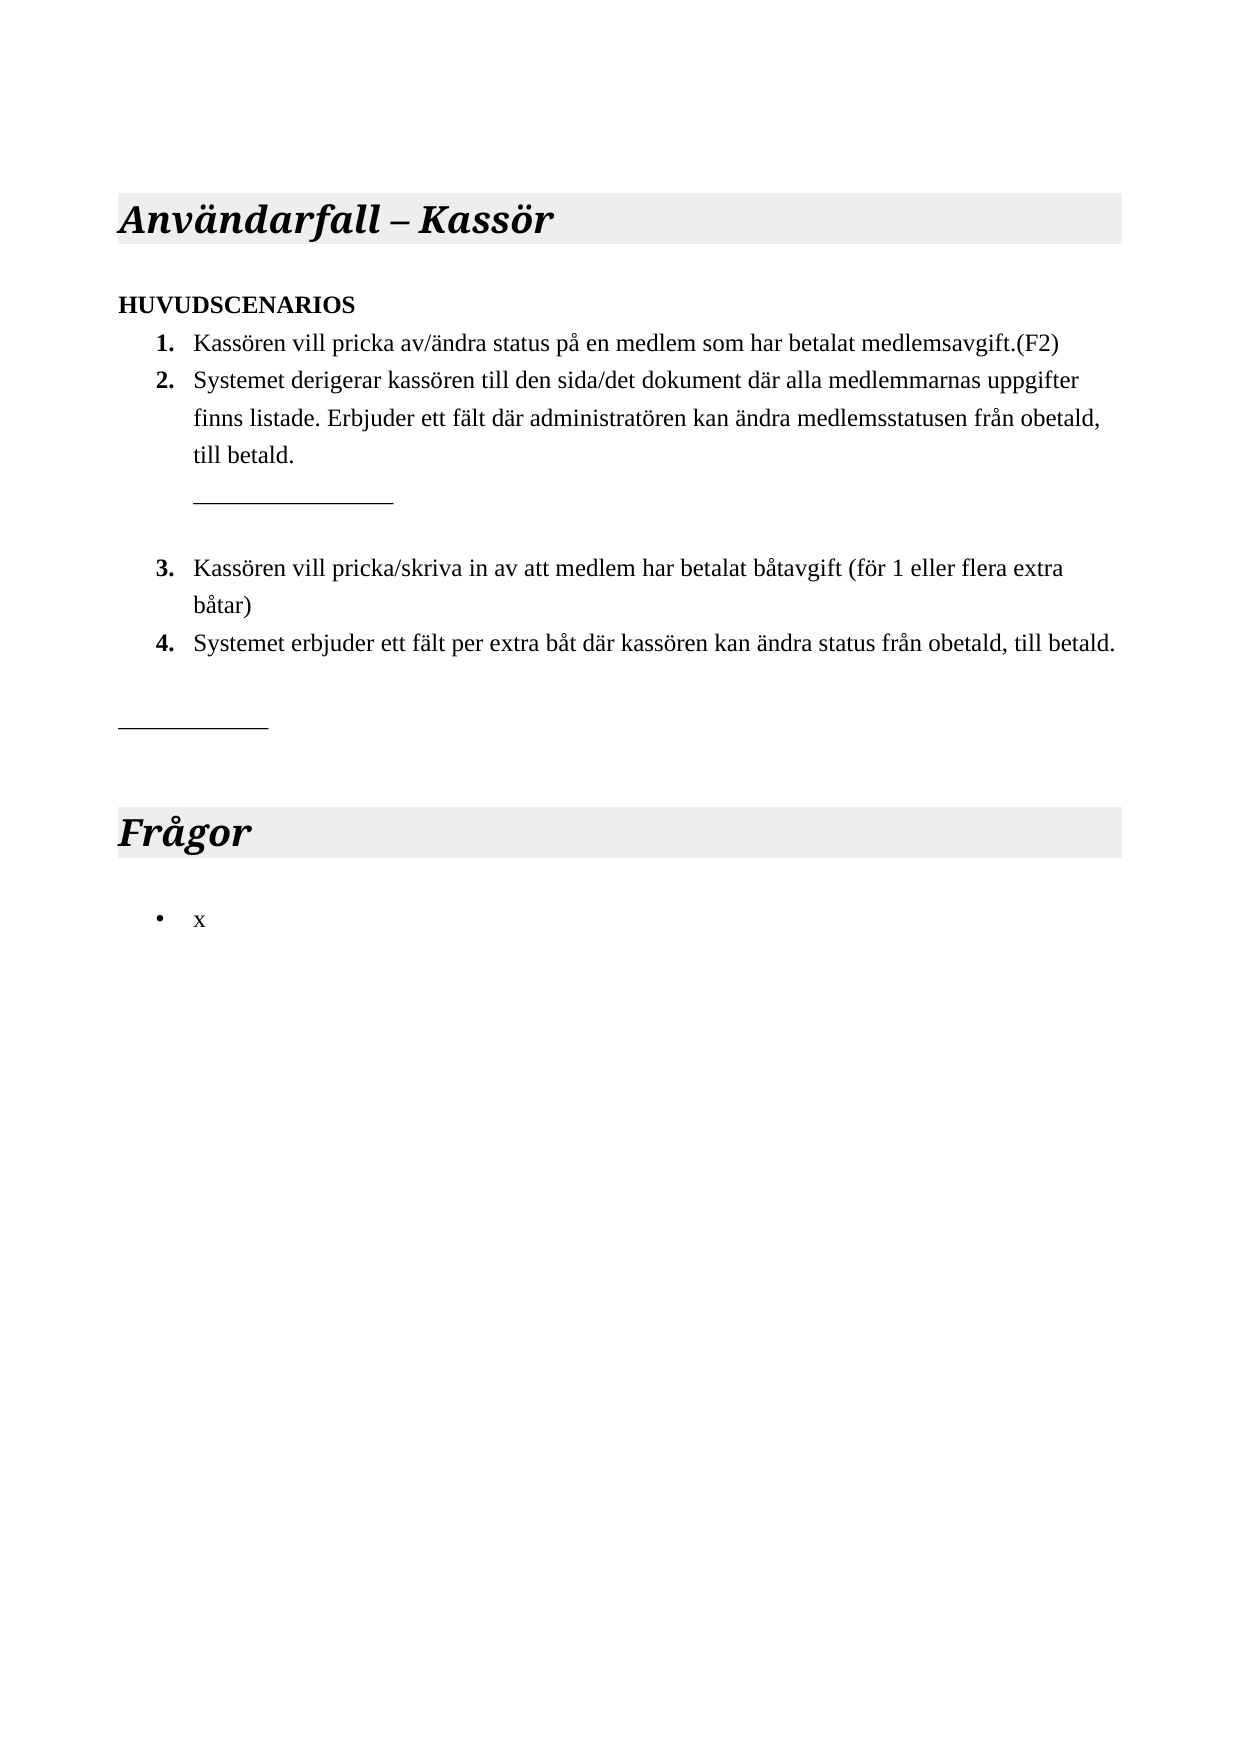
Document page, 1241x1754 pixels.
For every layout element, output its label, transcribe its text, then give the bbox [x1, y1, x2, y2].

list ____________ [118, 694, 1122, 732]
subtitle Frågor [118, 807, 1122, 858]
list ________________ [156, 469, 1122, 507]
list x [156, 895, 1122, 933]
list Kassören vill pricka/skriva in av att medlem har betalat båtavgift (för 1 eller flera extra båtar) [156, 544, 1122, 619]
list Systemet erbjuder ett fält per extra båt där kassören kan ändra status från obetald, till betald. [156, 619, 1122, 657]
list Systemet derigerar kassören till den sida/det dokument där alla medlemmarnas uppgifter finns listade. Erbjuder ett fält där administratören kan ändra medlemsstatusen från obetald, till betald. [156, 357, 1122, 469]
text HUVUDSCENARIOS [118, 282, 1122, 319]
list Kassören vill pricka av/ändra status på en medlem som har betalat medlemsavgift.(F2) [156, 319, 1122, 357]
subtitle Användarfall – Kassör [118, 193, 1122, 244]
